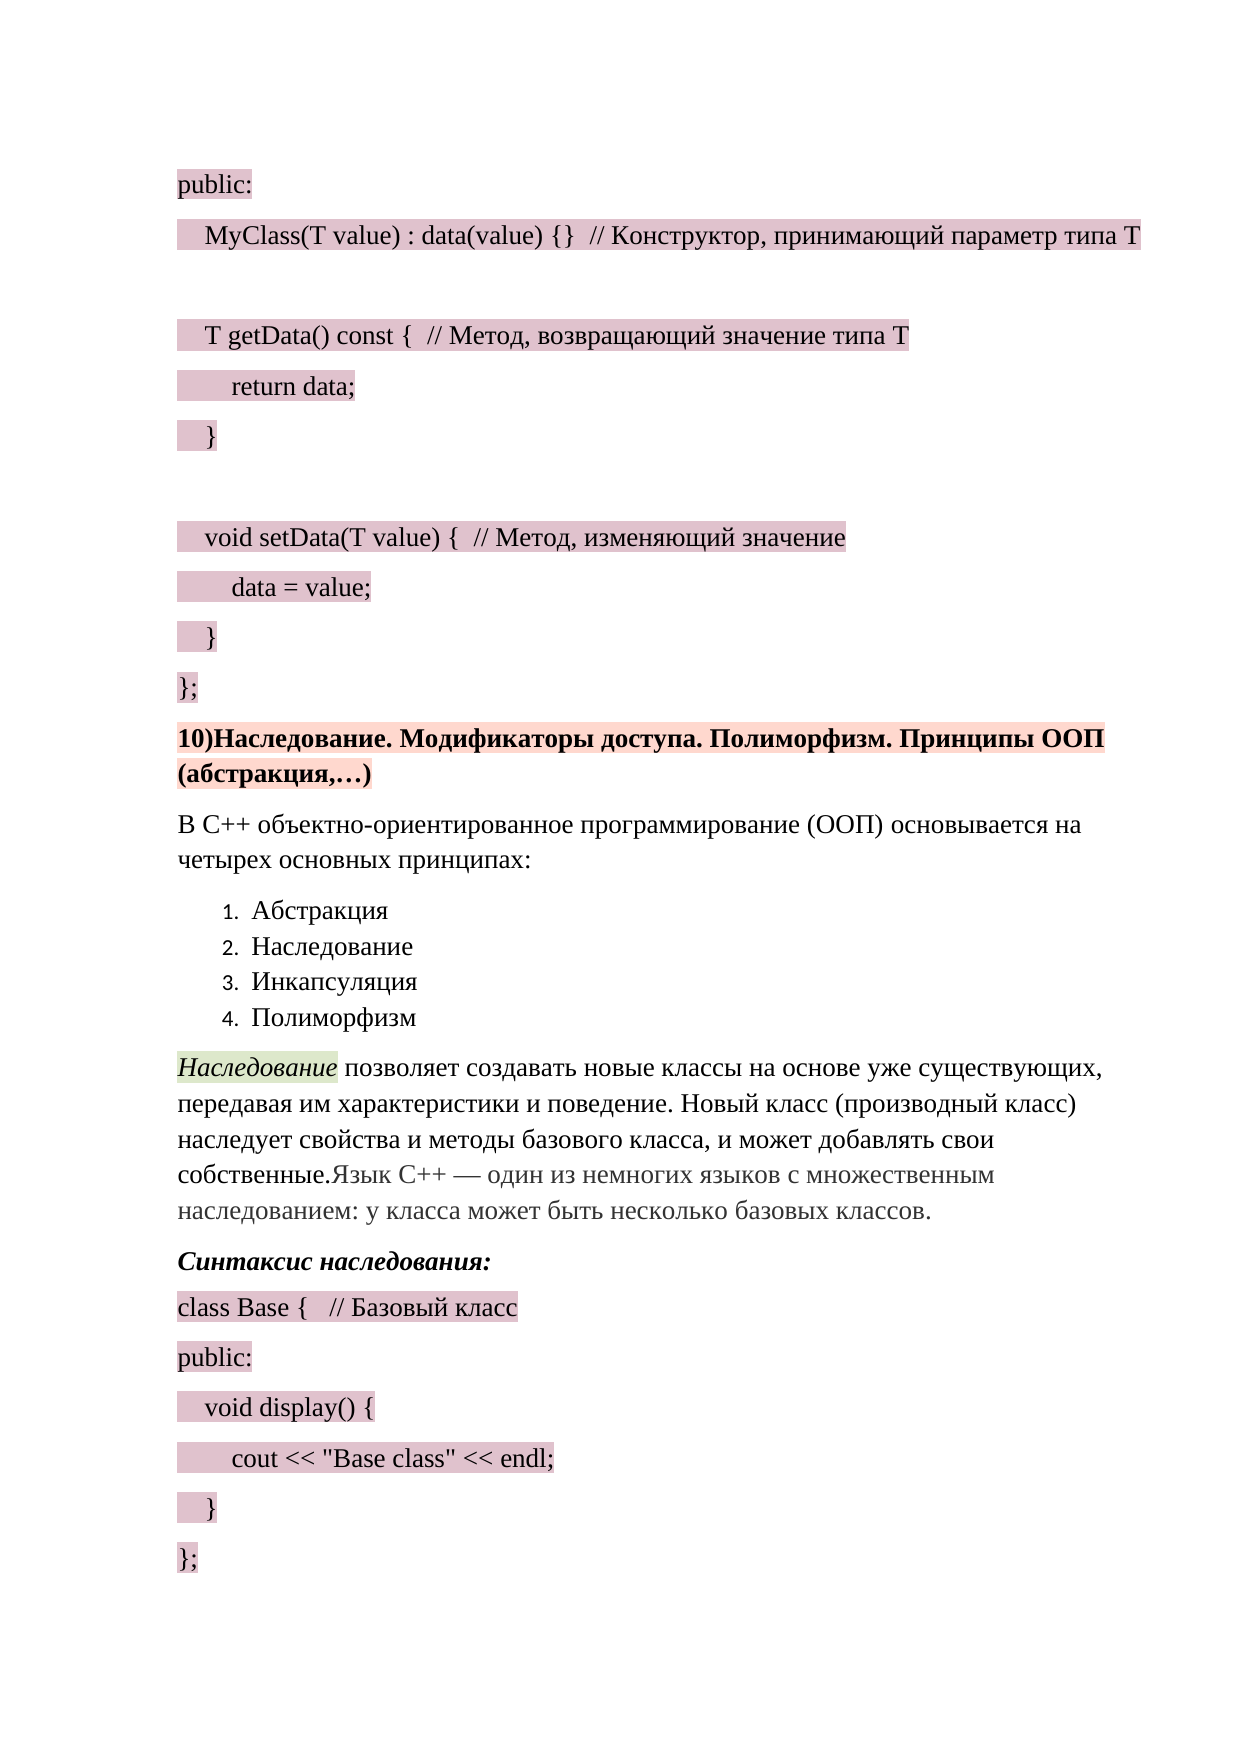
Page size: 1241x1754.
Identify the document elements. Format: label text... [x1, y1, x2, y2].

text public: [177, 1341, 1152, 1372]
text }; [177, 1542, 1152, 1573]
subtitle Синтаксис наследования: [177, 1245, 1152, 1276]
text }; [177, 672, 1152, 703]
text class Base { // Базовый класс [177, 1291, 1152, 1322]
text void setData(T value) { // Метод, изменяющий значение [177, 521, 1152, 552]
text } [177, 420, 1152, 451]
text } [177, 621, 1152, 652]
text } [177, 1492, 1152, 1523]
list Абстракция [222, 894, 1152, 925]
text T getData() const { // Метод, возвращающий значение типа T [177, 319, 1152, 351]
text Наследование позволяет создавать новые классы на основе уже существующих, передавая им характеристики и поведение. Новый класс (производный класс) наследует свойства и методы базового класса, и может добавлять свои собственные.Язык C++ — один из немногих языков с множественным наследованием: у класса может быть несколько базовых классов. [177, 1051, 1152, 1226]
text В C++ объектно-ориентированное программирование (ООП) основывается на четырех основных принципах: [177, 808, 1152, 875]
text 10)Наследование. Модификаторы доступа. Полиморфизм. Принципы ООП (абстракция,…) [177, 722, 1152, 789]
text public: [177, 168, 1152, 199]
list Полиморфизм [222, 1001, 1152, 1032]
text cout << "Base class" << endl; [177, 1442, 1152, 1473]
list Инкапсуляция [222, 965, 1152, 997]
text MyClass(T value) : data(value) {} // Конструктор, принимающий параметр типа T [177, 219, 1152, 250]
text return data; [177, 370, 1152, 401]
text data = value; [177, 571, 1152, 602]
text void display() { [177, 1391, 1152, 1422]
list Наследование [222, 930, 1152, 961]
